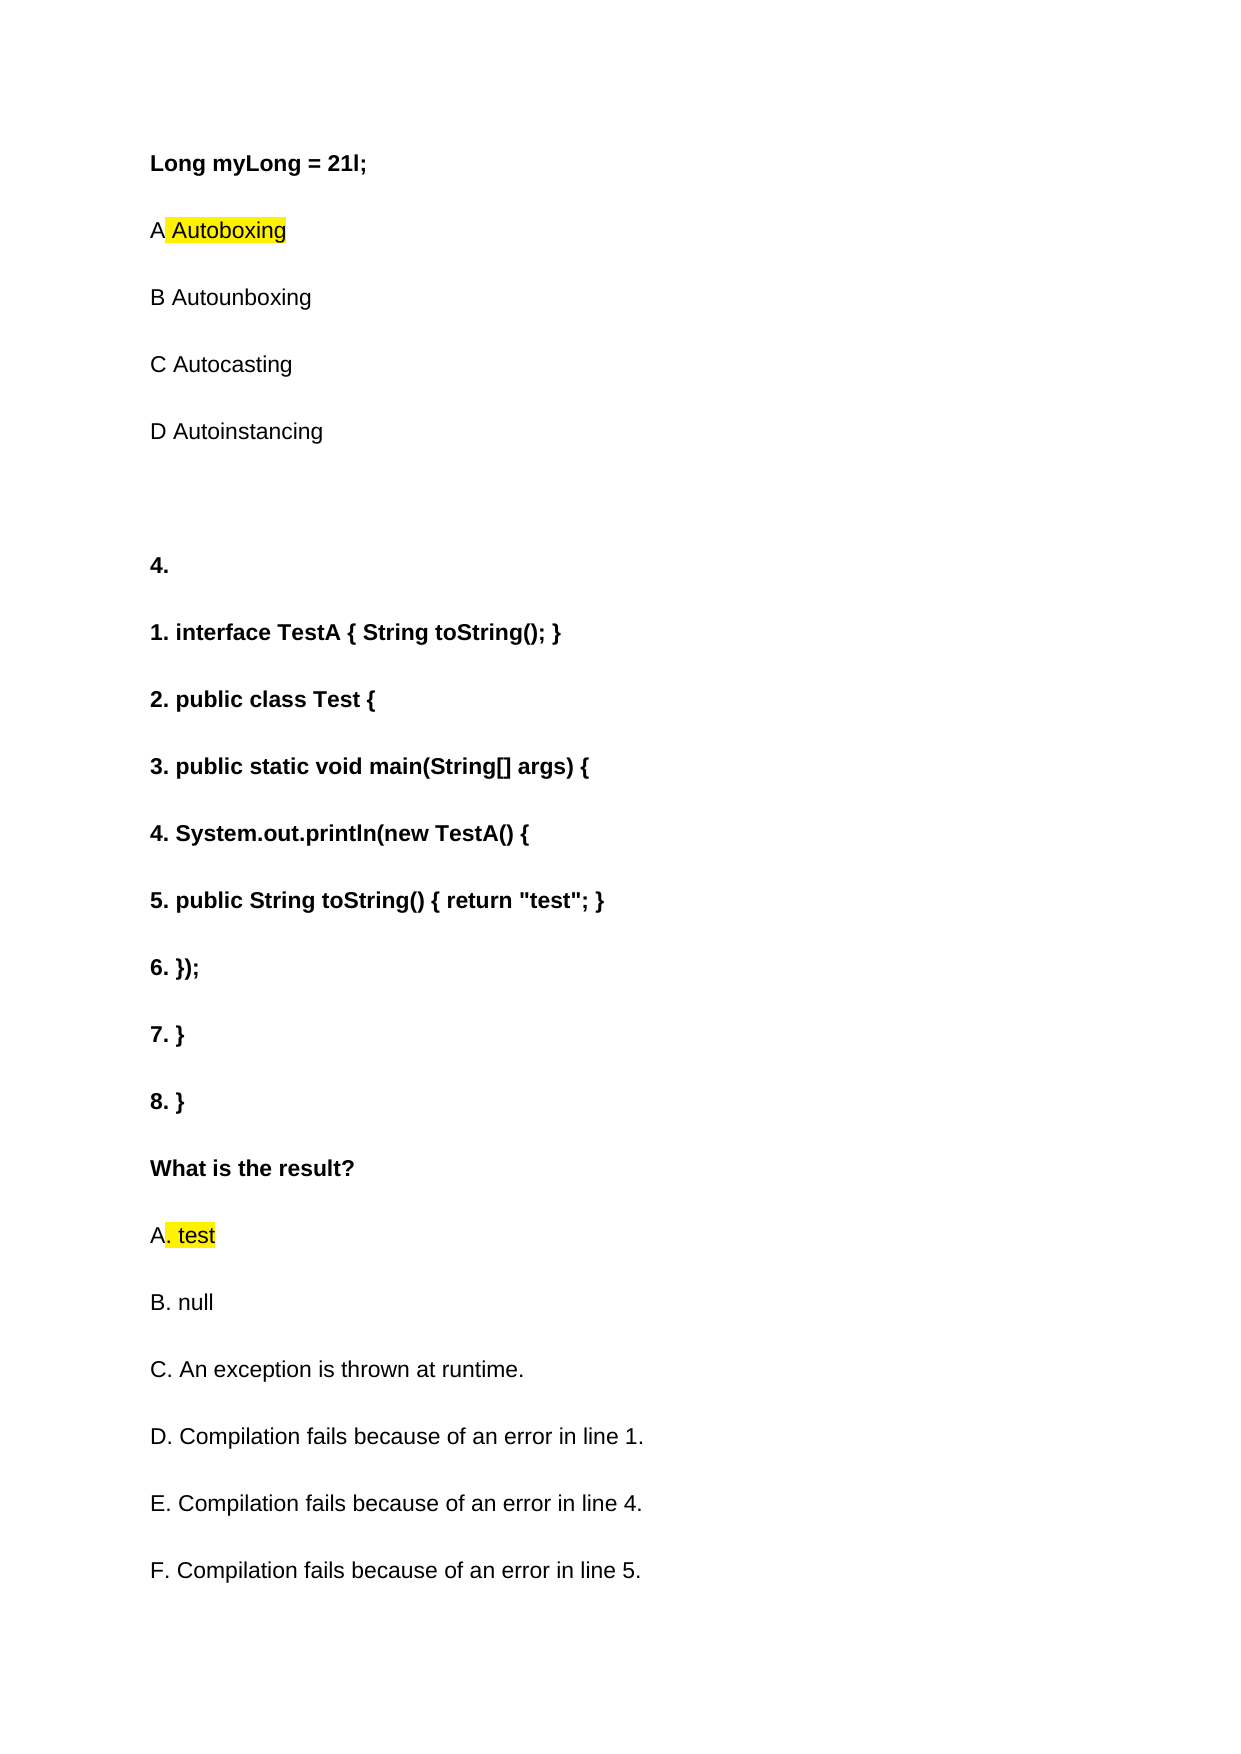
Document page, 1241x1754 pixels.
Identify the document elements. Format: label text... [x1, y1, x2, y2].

text E. Compilation fails because of an error in line 4. [150, 1489, 1090, 1516]
text 2. public class Test { [150, 686, 1090, 712]
text F. Compilation fails because of an error in line 5. [150, 1557, 1090, 1583]
text C Autocasting [150, 351, 1090, 377]
text 8. } [150, 1088, 1090, 1114]
text What is the result? [150, 1155, 1090, 1181]
text D. Compilation fails because of an error in line 1. [150, 1423, 1090, 1449]
text 7. } [150, 1021, 1090, 1047]
text D Autoinstancing [150, 418, 1090, 444]
text B Autounboxing [150, 284, 1090, 310]
text 5. public String toString() { return "test"; } [150, 887, 1090, 913]
text Long myLong = 21l; [150, 150, 1090, 176]
text 6. }); [150, 954, 1090, 980]
text 4. [150, 552, 1090, 578]
text 1. interface TestA { String toString(); } [150, 619, 1090, 645]
text 3. public static void main(String[] args) { [150, 753, 1090, 779]
text C. An exception is thrown at runtime. [150, 1356, 1090, 1382]
text B. null [150, 1289, 1090, 1315]
text A Autoboxing [150, 217, 1090, 243]
text A. test [150, 1222, 1090, 1248]
text 4. System.out.println(new TestA() { [150, 820, 1090, 846]
